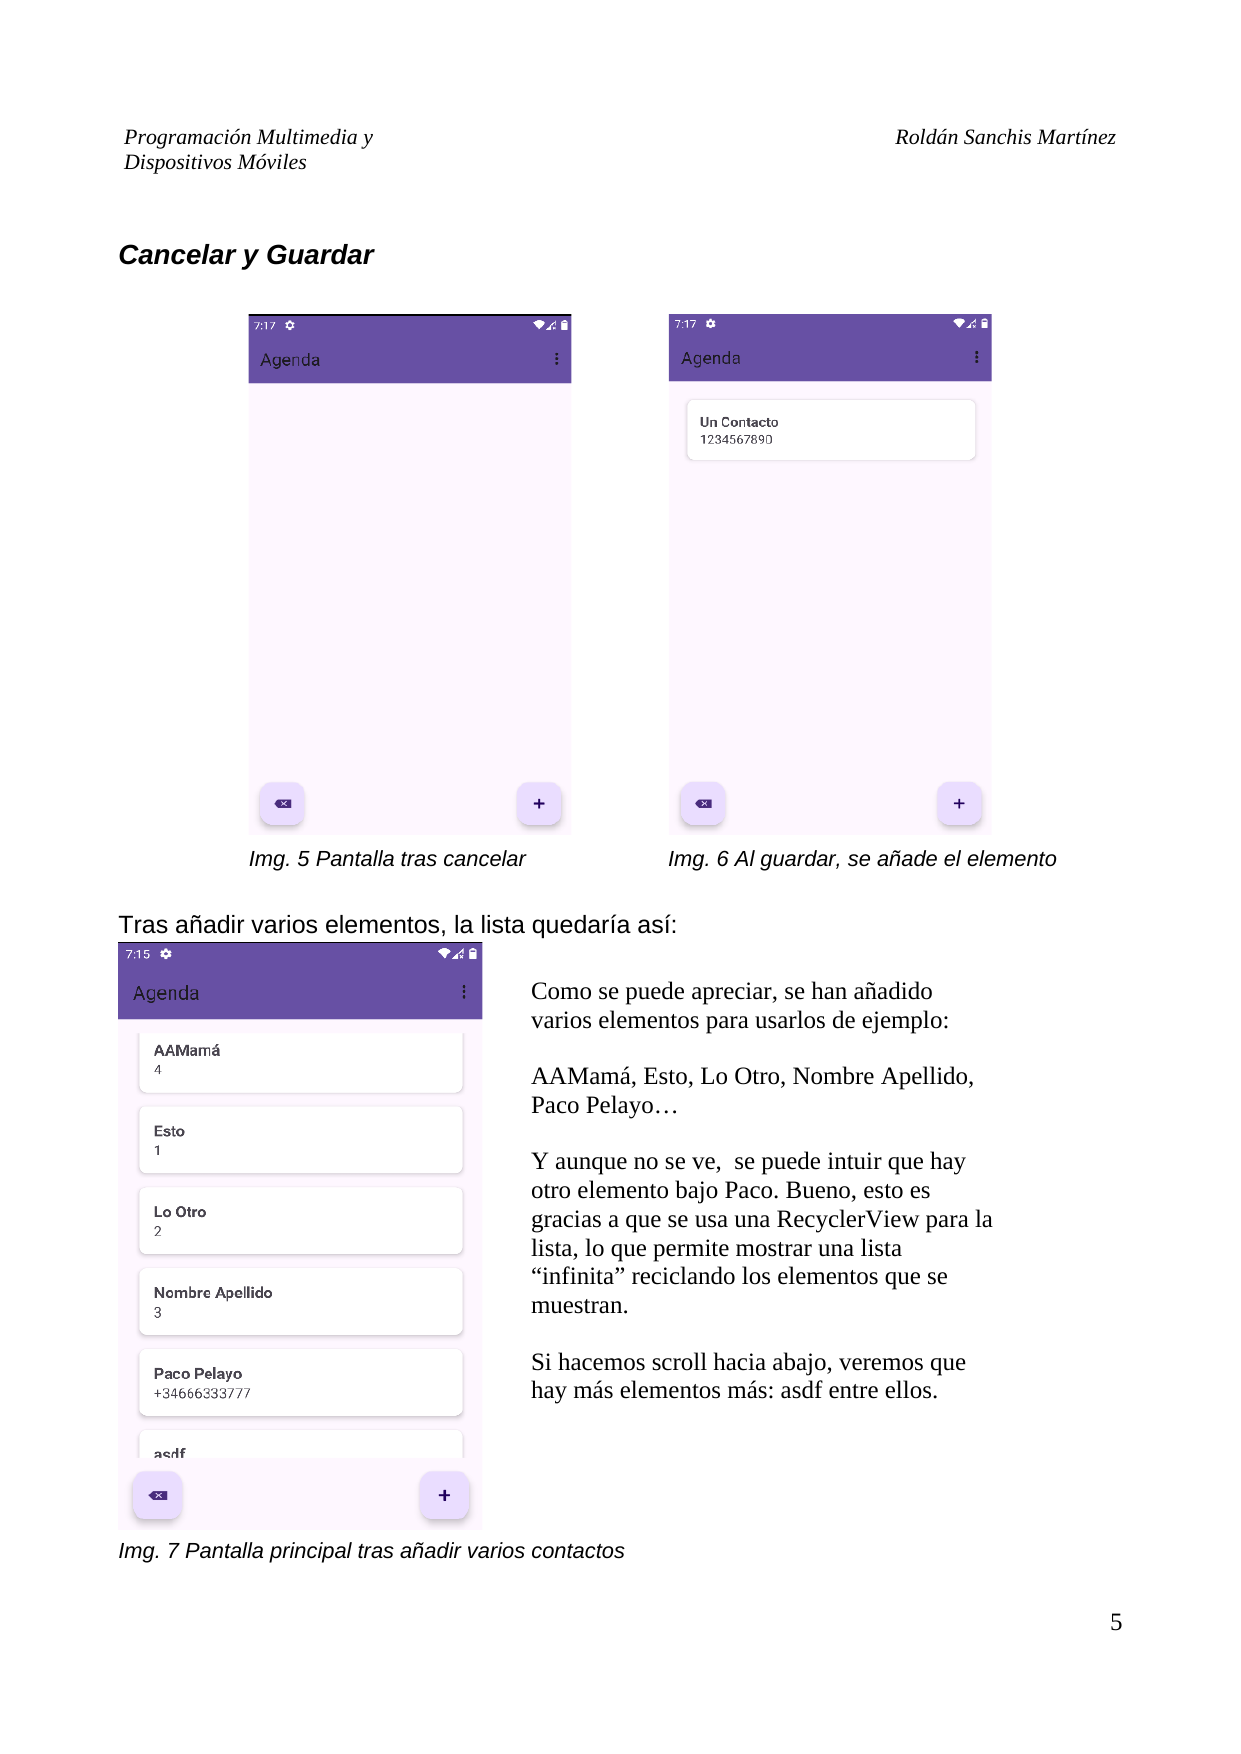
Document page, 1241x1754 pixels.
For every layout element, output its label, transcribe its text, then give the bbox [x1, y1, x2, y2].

subtitle Cancelar y Guardar [118, 238, 1122, 302]
picture [248, 314, 572, 835]
text Tras añadir varios elementos, la lista quedaría así: Img. 7 Pantalla principal tras añadir varios contactos Al hacer click en un elemento de la lista (AAMamá, por ejemplo) se abre el ContactDetailFragment que muestra los datos del Contacto (nombre, teléfono y ubicación en un pequeño mapa). Img. 8 Pantalla Detalles de contacto Opté por este diseño en lugar de alargar el mapa para ofrecer un diseño armonioso y agradable. Además, a la hora de extender la funcionalidad de la aplicación es mejor aprovechar el espacio añadiendo elementos que rediseñar la interfaz reduciendo el tamaño del mapa para añadir los nuevos elementos. Eliminar todos los elementos [118, 877, 1122, 1563]
table_header Img. 6 Al guardar, se añade el elemento [663, 841, 1122, 877]
picture [668, 314, 992, 835]
table_header Img. 5 Pantalla tras cancelar [244, 841, 662, 877]
picture [118, 942, 483, 1530]
